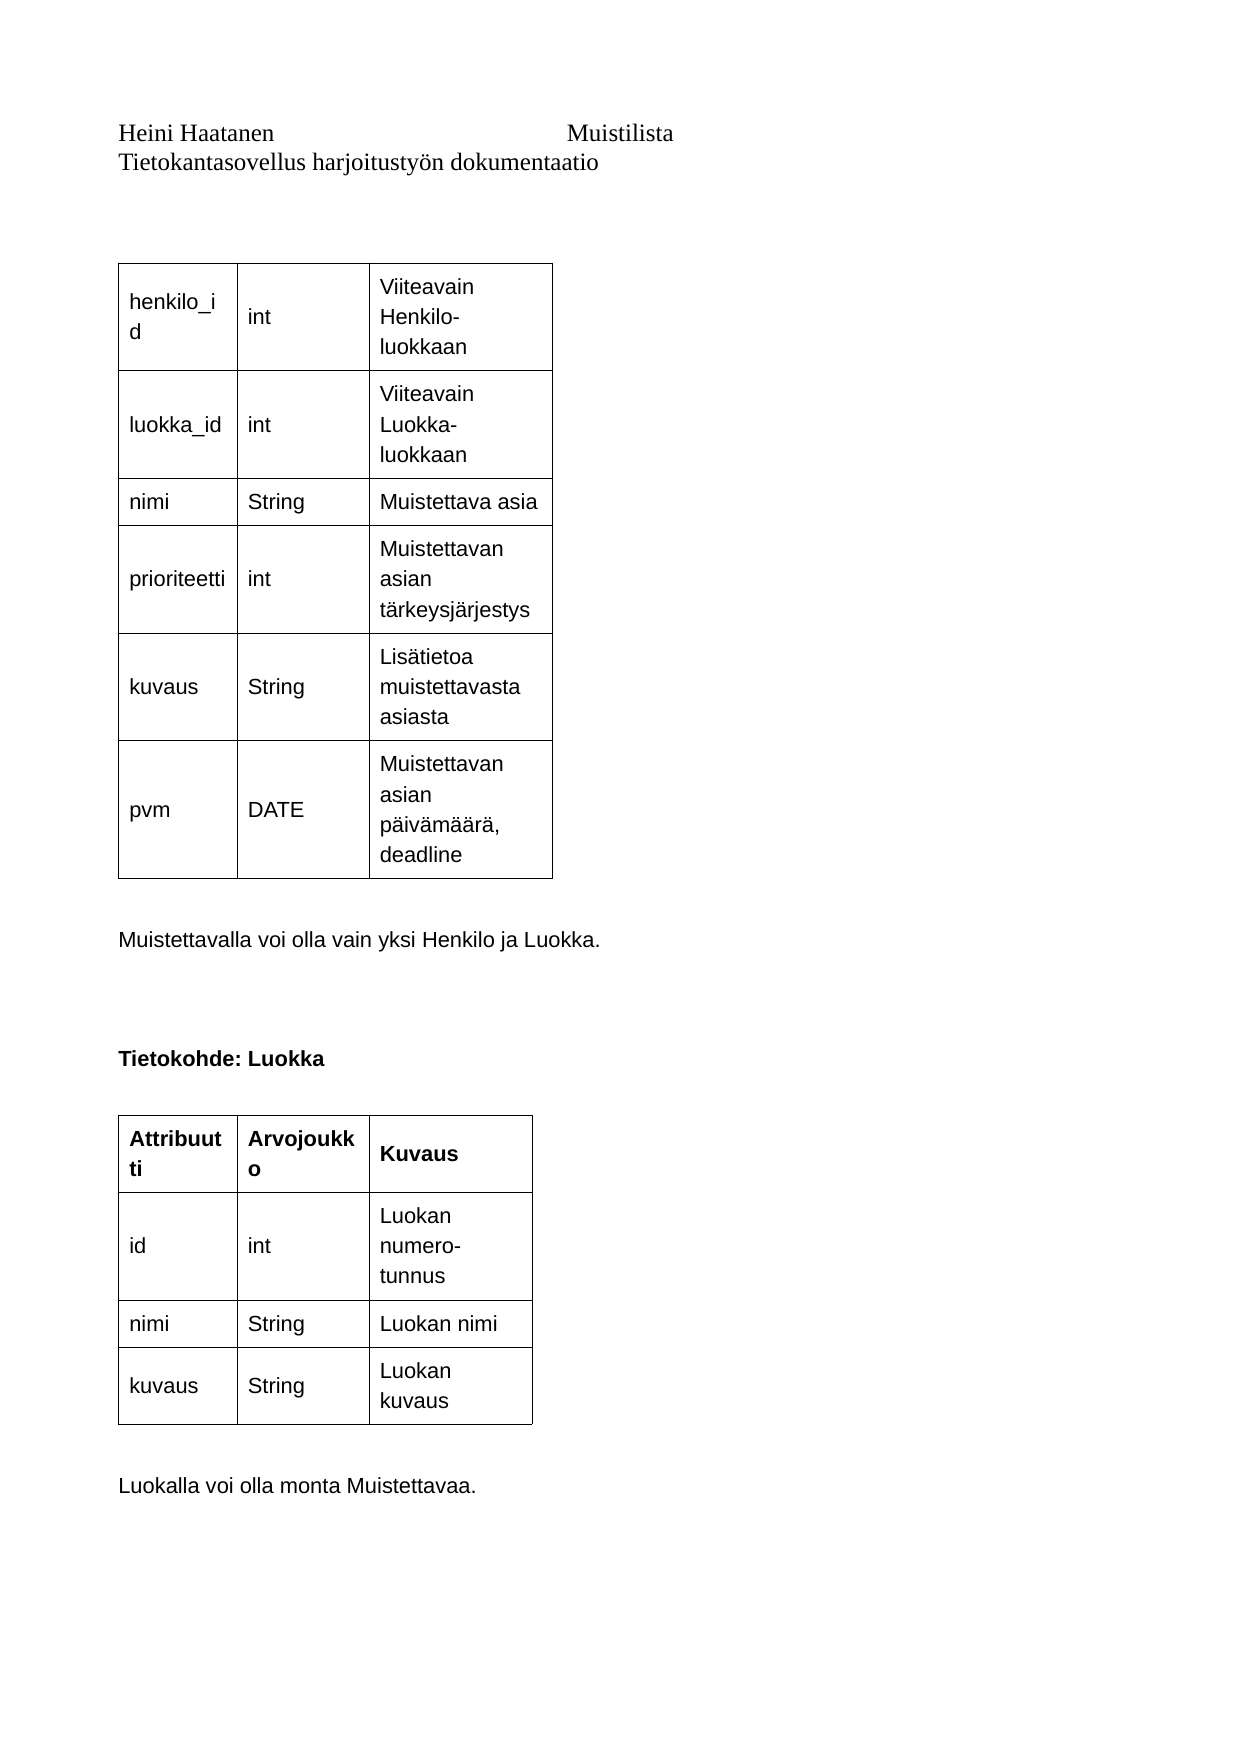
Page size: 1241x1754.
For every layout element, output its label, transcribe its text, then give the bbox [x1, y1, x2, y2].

table_cell nimi [119, 479, 237, 525]
table_cell Viiteavain Luokka-luokkaan [370, 371, 552, 478]
table_cell Muistettava asia [370, 479, 552, 525]
table_cell int [238, 371, 369, 478]
table_cell id [119, 1193, 237, 1299]
table_cell Luokan numero-tunnus [370, 1193, 532, 1299]
table_cell Luokan kuvaus [370, 1348, 532, 1424]
table_cell luokka_id [119, 371, 237, 478]
text Muistettavalla voi olla vain yksi Henkilo ja Luokka. [118, 927, 1122, 952]
table_header Kuvaus [370, 1116, 532, 1192]
table_cell int [238, 1193, 369, 1299]
table_cell henkilo_id [119, 264, 237, 370]
table_cell nimi [119, 1301, 237, 1347]
text Tietokohde: Luokka [118, 1045, 1122, 1071]
table_cell String [238, 1348, 369, 1424]
table_cell Luokan nimi [370, 1301, 532, 1347]
text Luokalla voi olla monta Muistettavaa. [118, 1473, 1122, 1498]
table_cell prioriteetti [119, 526, 237, 633]
table_cell Muistettavan asian tärkeysjärjestys [370, 526, 552, 633]
table_cell String [238, 1301, 369, 1347]
table_header Attribuutti [119, 1116, 237, 1192]
table_cell pvm [119, 741, 237, 878]
table_cell DATE [238, 741, 369, 878]
table_cell String [238, 634, 369, 740]
table_cell Muistettavan asian päivämäärä, deadline [370, 741, 552, 878]
table_cell kuvaus [119, 1348, 237, 1424]
table_cell kuvaus [119, 634, 237, 740]
table_cell int [238, 264, 369, 370]
table_cell Lisätietoa muistettavasta asiasta [370, 634, 552, 740]
table_cell int [238, 526, 369, 633]
table_cell String [238, 479, 369, 525]
table_cell Viiteavain Henkilo-luokkaan [370, 264, 552, 370]
table_header Arvojoukko [238, 1116, 369, 1192]
